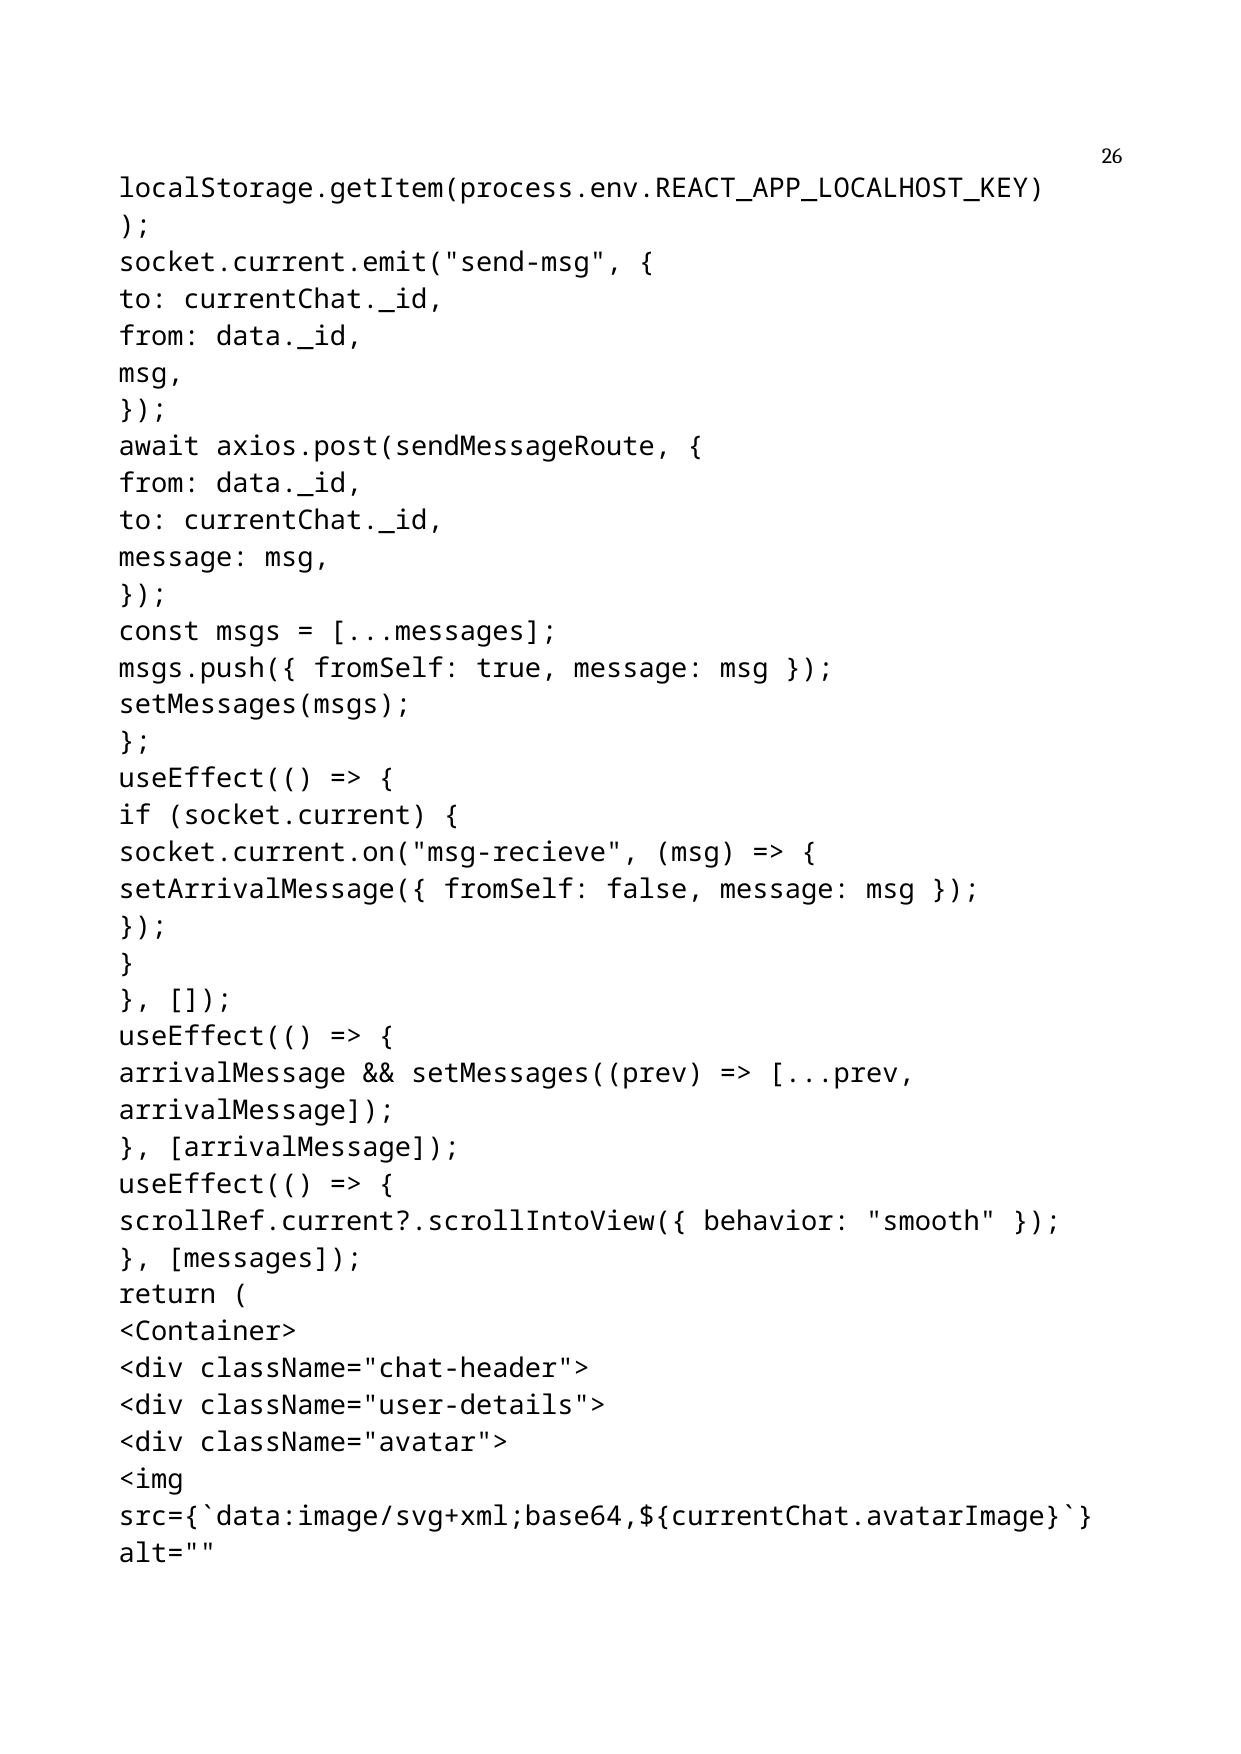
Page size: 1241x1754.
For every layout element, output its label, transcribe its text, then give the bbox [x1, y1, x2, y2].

text await axios.post(sendMessageRoute, { [118, 427, 1122, 464]
text }); [118, 574, 1122, 611]
text }, [messages]); [118, 1238, 1122, 1275]
text arrivalMessage && setMessages((prev) => [...prev, arrivalMessage]); [118, 1054, 1122, 1127]
text scrollRef.current?.scrollIntoView({ behavior: "smooth" }); [118, 1201, 1122, 1238]
text localStorage.getItem(process.env.REACT_APP_LOCALHOST_KEY) [118, 169, 1122, 206]
text to: currentChat._id, [118, 279, 1122, 316]
text msg, [118, 353, 1122, 390]
text }, []); [118, 980, 1122, 1017]
text const msgs = [...messages]; [118, 611, 1122, 648]
text <div className="avatar"> [118, 1422, 1122, 1459]
text alt="" [118, 1533, 1122, 1570]
text }); [118, 906, 1122, 943]
text return ( [118, 1275, 1122, 1312]
text }); [118, 390, 1122, 427]
text setMessages(msgs); [118, 685, 1122, 722]
text msgs.push({ fromSelf: true, message: msg }); [118, 648, 1122, 685]
text }; [118, 722, 1122, 759]
text message: msg, [118, 537, 1122, 574]
text <div className="chat-header"> [118, 1349, 1122, 1386]
text socket.current.emit("send-msg", { [118, 242, 1122, 279]
text from: data._id, [118, 464, 1122, 501]
text setArrivalMessage({ fromSelf: false, message: msg }); [118, 869, 1122, 906]
text src={`data:image/svg+xml;base64,${currentChat.avatarImage}`} [118, 1496, 1122, 1533]
text } [118, 943, 1122, 980]
text useEffect(() => { [118, 1164, 1122, 1201]
text ); [118, 206, 1122, 242]
text useEffect(() => { [118, 1017, 1122, 1054]
text <Container> [118, 1312, 1122, 1349]
text useEffect(() => { [118, 759, 1122, 796]
text from: data._id, [118, 316, 1122, 353]
text to: currentChat._id, [118, 501, 1122, 537]
text if (socket.current) { [118, 796, 1122, 832]
text 26 [118, 143, 1122, 169]
text socket.current.on("msg-recieve", (msg) => { [118, 832, 1122, 869]
text <div className="user-details"> [118, 1386, 1122, 1422]
text }, [arrivalMessage]); [118, 1127, 1122, 1164]
text <img [118, 1459, 1122, 1496]
